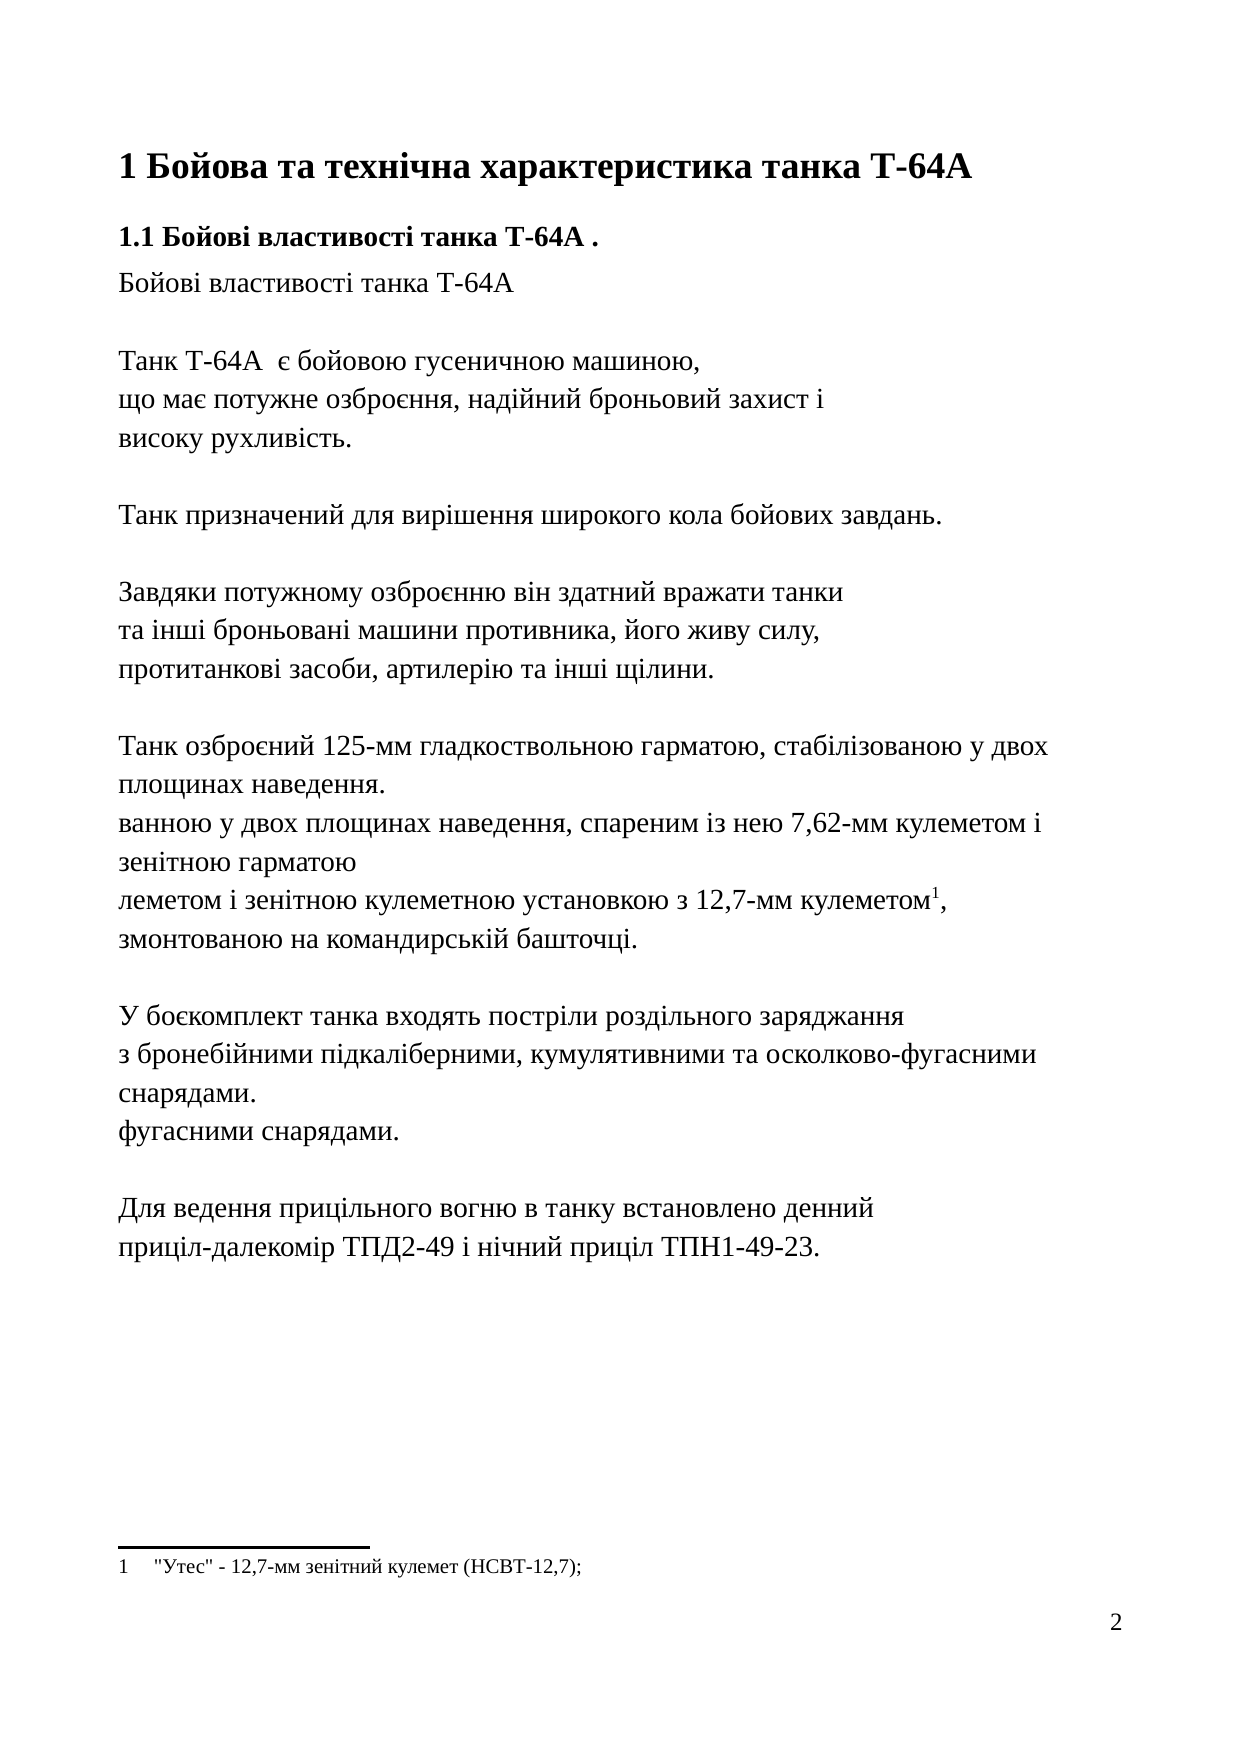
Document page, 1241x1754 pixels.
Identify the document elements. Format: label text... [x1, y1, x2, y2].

text "Утес" - 12,7-мм зенітний кулемет (НСВТ-12,7); [118, 1553, 1122, 1578]
text Бойові властивості танка Т-64А Танк Т-64А є бойовою гусеничною машиною, що має потужне озброєння, надійний броньовий захист і високу рухливість. Танк призначений для вирішення широкого кола бойових завдань. Завдяки потужному озброєнню він здатний вражати танки та інші броньовані машини противника, його живу силу, протитанкові засоби, артилерію та інші щілини. Танк озброєний 125-мм гладкоствольною гарматою, стабілізованою у двох площинах наведення. ванною у двох площинах наведення, спареним із нею 7,62-мм кулеметом і зенітною гарматою леметом і зенітною кулеметною установкою з 12,7-мм кулеметом, змонтованою на командирській башточці. У боєкомплект танка входять постріли роздільного заряджання з бронебійними підкаліберними, кумулятивними та осколково-фугасними снарядами. фугасними снарядами. Для ведення прицільного вогню в танку встановлено денний приціл-далекомір ТПД2-49 і нічний приціл ТПН1-49-23. [118, 266, 1122, 1263]
subtitle 1.1 Бойові властивості танка Т-64А . [118, 219, 1122, 253]
subtitle 1 Бойова та технічна характеристика танка Т-64А [118, 143, 1122, 186]
